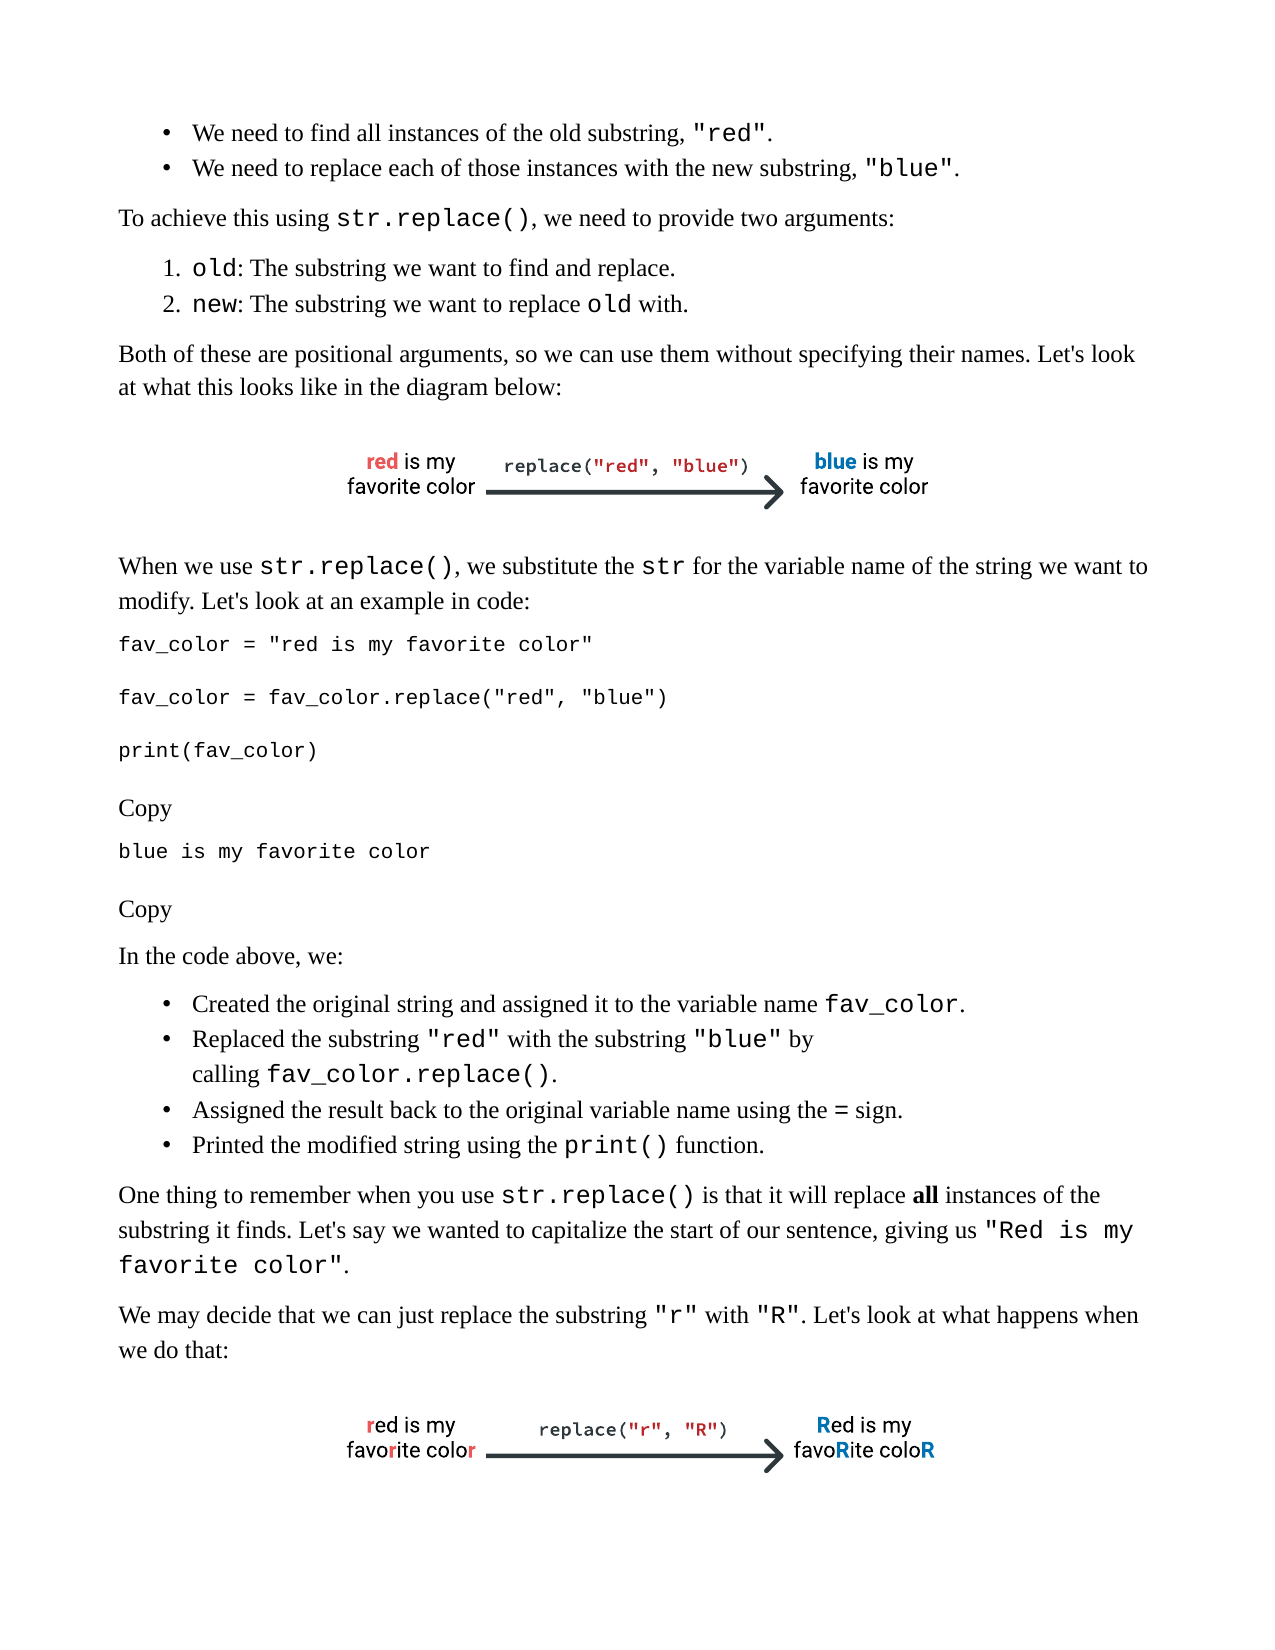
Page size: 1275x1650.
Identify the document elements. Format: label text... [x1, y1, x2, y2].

list new: The substring we want to replace old with. [162, 289, 1157, 320]
text In the code above, we: [118, 941, 1157, 970]
list We need to replace each of those instances with the new substring, "blue". [162, 153, 1157, 184]
list Replaced the substring "red" with the substring "blue" by calling fav_color.replace(). [162, 1024, 1157, 1090]
text fav_color = "red is my favorite color" [118, 634, 1157, 657]
list old: The substring we want to find and replace. [162, 253, 1157, 284]
text blue is my favorite color [118, 841, 1157, 864]
text Copy [118, 894, 1157, 922]
text Both of these are positional arguments, so we can use them without specifying their names. Let's look at what this looks like in the diagram below: [118, 339, 1157, 401]
text print(fav_color) [118, 740, 1157, 763]
list Assigned the result back to the original variable name using the = sign. [162, 1095, 1157, 1126]
text When we use str.replace(), we substitute the str for the variable name of the string we want to modify. Let's look at an example in code: [118, 551, 1157, 615]
text To achieve this using str.replace(), we need to provide two arguments: [118, 203, 1157, 234]
text We may decide that we can just replace the substring "r" with "R". Let's look at what happens when we do that: [118, 1301, 1157, 1364]
list We need to find all instances of the old substring, "red". [162, 118, 1157, 149]
list Printed the modified string using the print() function. [162, 1130, 1157, 1161]
list Created the original string and assigned it to the variable name fav_color. [162, 989, 1157, 1020]
text One thing to remember when you use str.replace() is that it will replace all instances of the substring it finds. Let's say we wanted to capitalize the start of our sentence, giving us "Red is my favorite color". [118, 1180, 1157, 1281]
text Copy [118, 793, 1157, 822]
text fav_color = fav_color.replace("red", "blue") [118, 687, 1157, 710]
